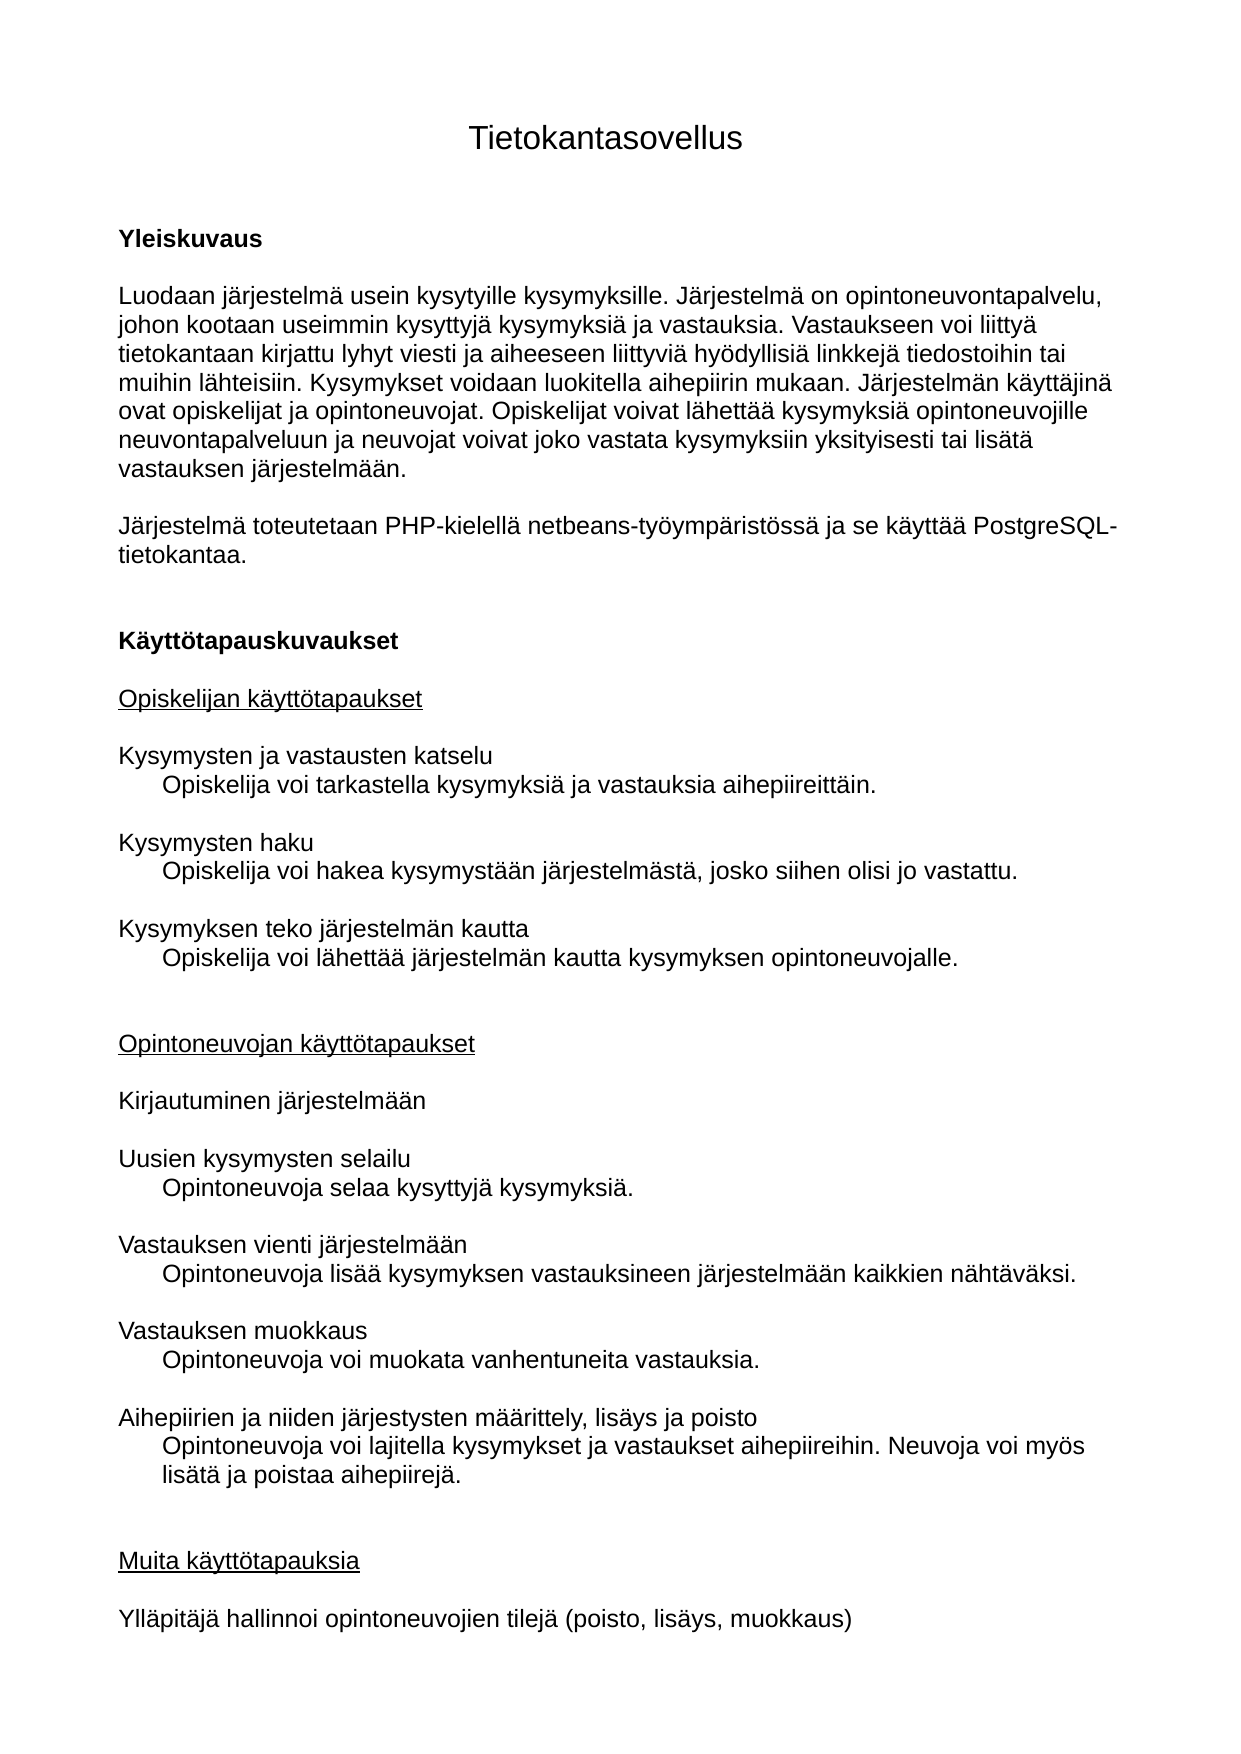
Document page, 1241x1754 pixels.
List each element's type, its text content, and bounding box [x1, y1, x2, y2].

text Opiskelija voi lähettää järjestelmän kautta kysymyksen opintoneuvojalle. [118, 942, 1122, 971]
text Järjestelmä toteutetaan PHP-kielellä netbeans-työympäristössä ja se käyttää PostgreSQL-tietokantaa. [118, 511, 1122, 569]
text Opintoneuvoja voi muokata vanhentuneita vastauksia. [118, 1345, 1122, 1374]
text Aihepiirien ja niiden järjestysten määrittely, lisäys ja poisto [118, 1402, 1122, 1431]
text Vastauksen muokkaus [118, 1316, 1122, 1345]
text Yleiskuvaus [118, 224, 1122, 252]
text Vastauksen vienti järjestelmään [118, 1230, 1122, 1259]
text Opiskelija voi hakea kysymystään järjestelmästä, josko siihen olisi jo vastattu. [118, 856, 1122, 885]
text Opintoneuvoja selaa kysyttyjä kysymyksiä. [118, 1172, 1122, 1201]
text Opintoneuvojan käyttötapaukset [118, 1029, 1122, 1057]
text Luodaan järjestelmä usein kysytyille kysymyksille. Järjestelmä on opintoneuvontapalvelu, johon kootaan useimmin kysyttyjä kysymyksiä ja vastauksia. Vastaukseen voi liittyä tietokantaan kirjattu lyhyt viesti ja aiheeseen liittyviä hyödyllisiä linkkejä tiedostoihin tai muihin lähteisiin. Kysymykset voidaan luokitella aihepiirin mukaan. Järjestelmän käyttäjinä ovat opiskelijat ja opintoneuvojat. Opiskelijat voivat lähettää kysymyksiä opintoneuvojille neuvontapalveluun ja neuvojat voivat joko vastata kysymyksiin yksityisesti tai lisätä vastauksen järjestelmään. [118, 281, 1122, 482]
text Opiskelija voi tarkastella kysymyksiä ja vastauksia aihepiireittäin. [118, 770, 1122, 799]
text Ylläpitäjä hallinnoi opintoneuvojien tilejä (poisto, lisäys, muokkaus) [118, 1604, 1122, 1632]
text Kysymysten ja vastausten katselu [118, 741, 1122, 770]
text Kirjautuminen järjestelmään [118, 1086, 1122, 1115]
text Tietokantasovellus [118, 118, 1122, 157]
text Kysymyksen teko järjestelmän kautta [118, 914, 1122, 942]
text Opintoneuvoja lisää kysymyksen vastauksineen järjestelmään kaikkien nähtäväksi. [118, 1259, 1122, 1287]
text Opintoneuvoja voi lajitella kysymykset ja vastaukset aihepiireihin. Neuvoja voi myös lisätä ja poistaa aihepiirejä. [118, 1431, 1122, 1489]
text Kysymysten haku [118, 827, 1122, 856]
text Uusien kysymysten selailu [118, 1144, 1122, 1172]
text Opiskelijan käyttötapaukset [118, 684, 1122, 712]
text Muita käyttötapauksia [118, 1546, 1122, 1575]
text Käyttötapauskuvaukset [118, 626, 1122, 655]
